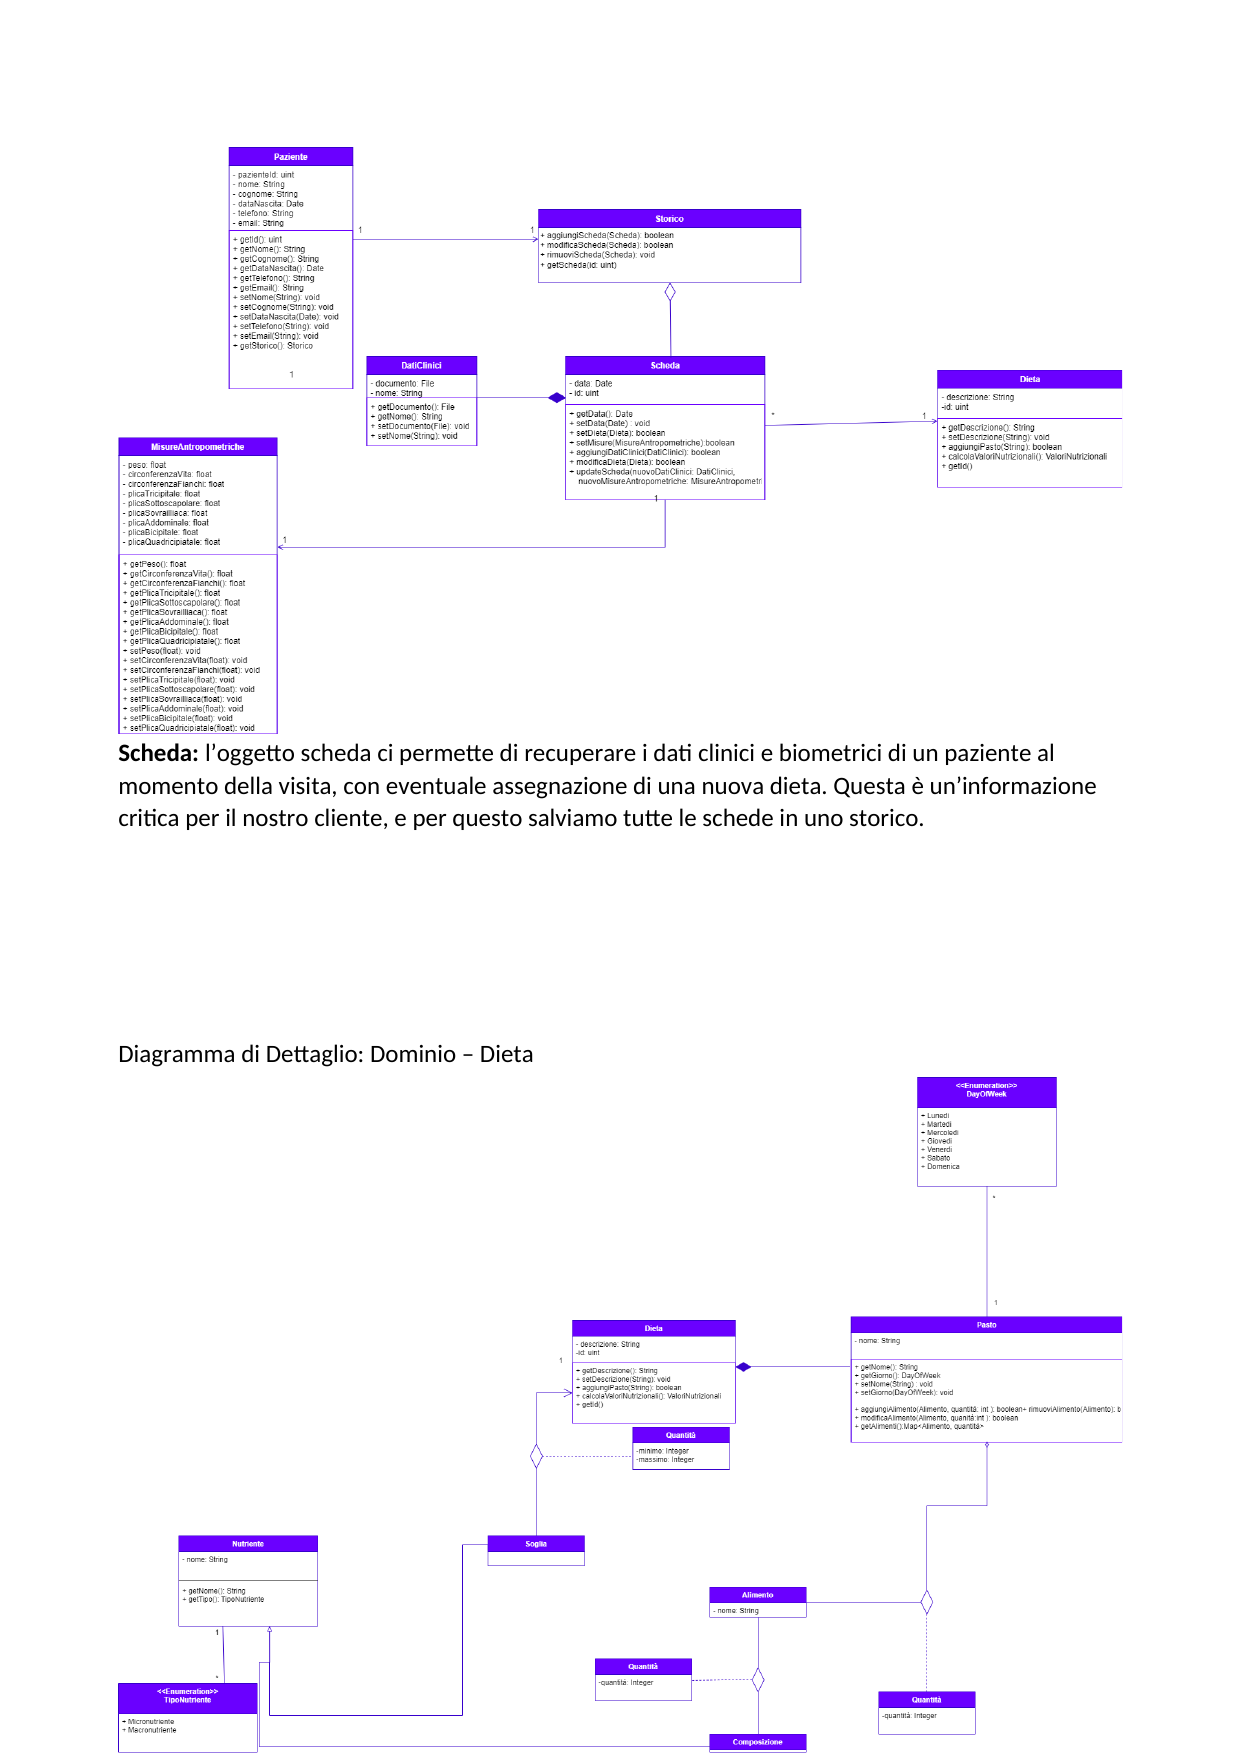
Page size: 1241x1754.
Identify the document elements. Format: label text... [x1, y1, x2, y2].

picture [118, 1077, 1123, 1754]
text Scheda: l’oggetto scheda ci permette di recuperare i dati clinici e biometrici di un paziente al momento della visita, con eventuale assegnazione di una nuova dieta. Questa è un’informazione critica per il nostro cliente, e per questo salviamo tutte le schede in uno storico. [118, 736, 1122, 833]
text Diagramma di Dettaglio: Dominio – Dieta [118, 1038, 1122, 1068]
picture [118, 147, 1123, 736]
